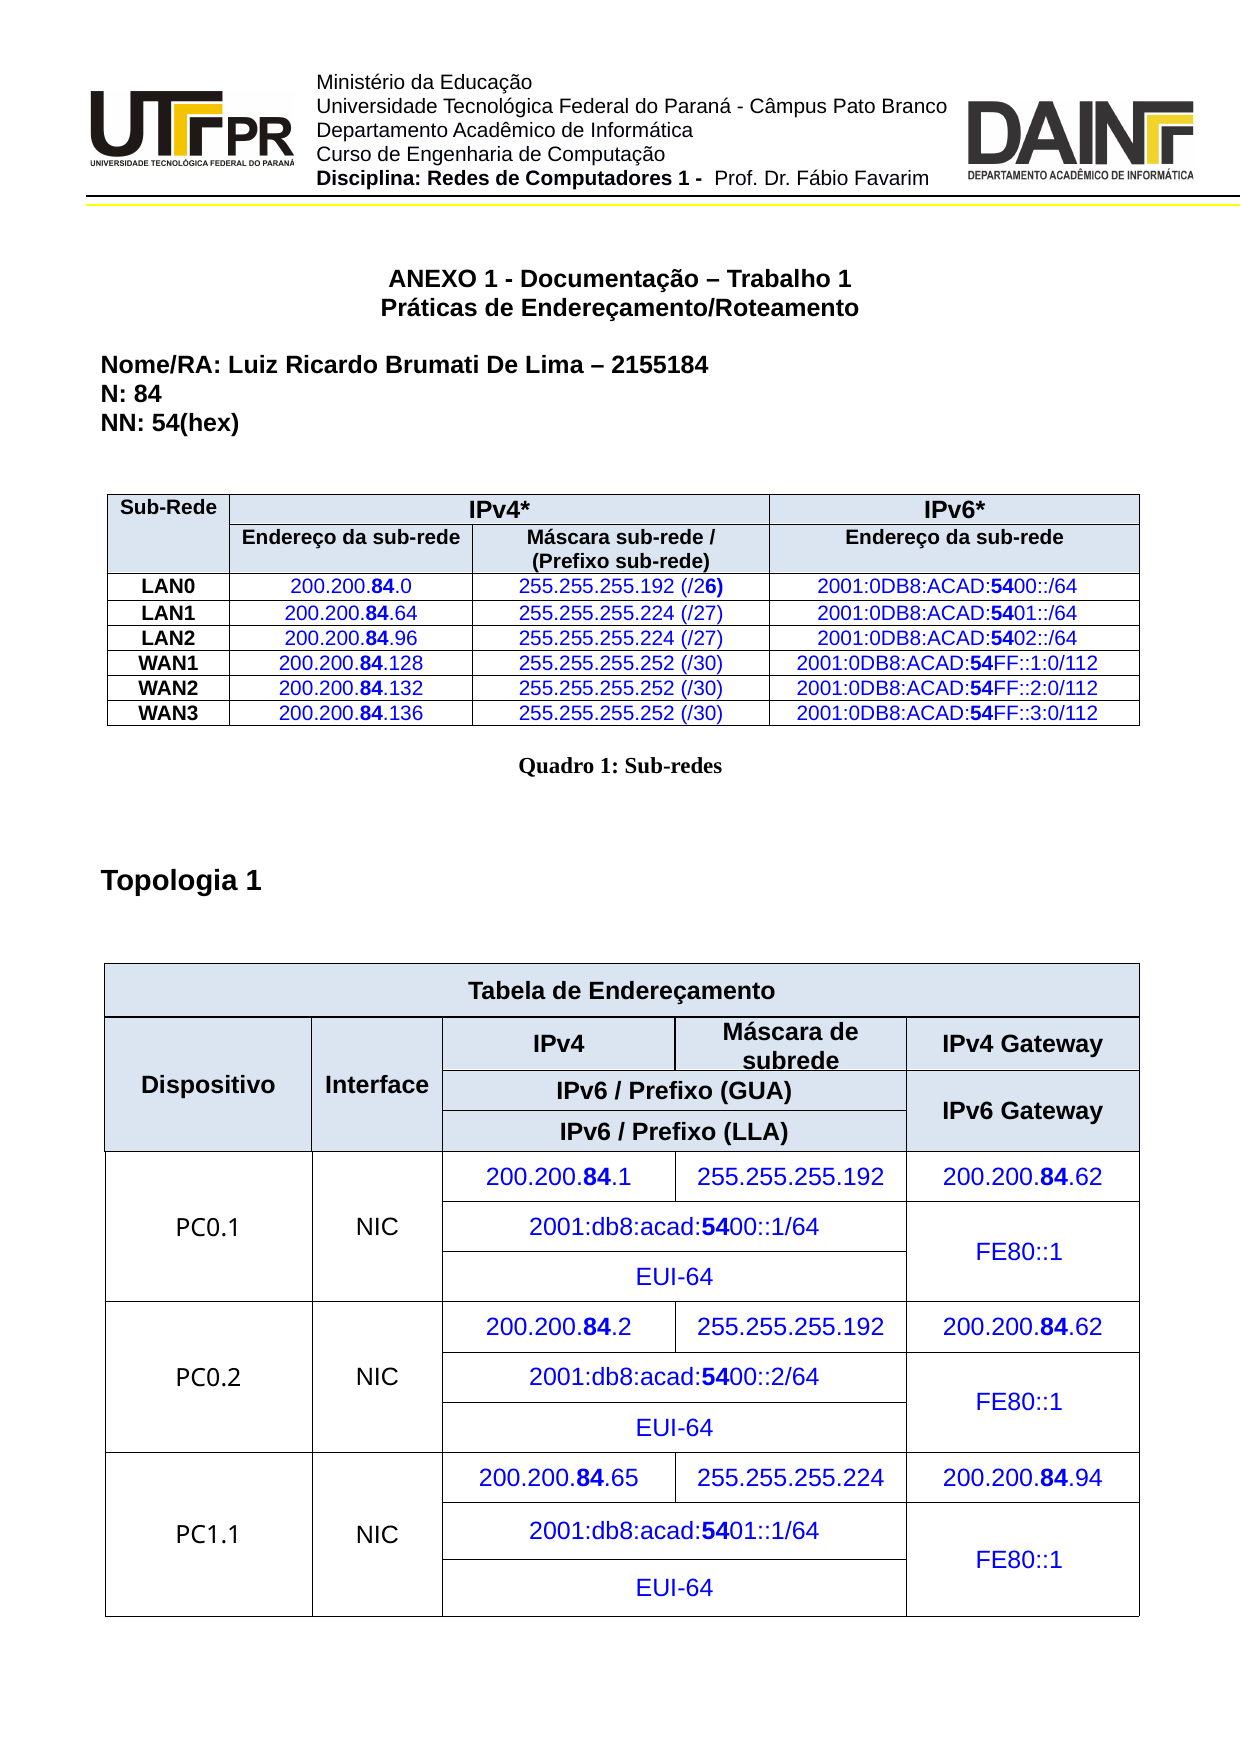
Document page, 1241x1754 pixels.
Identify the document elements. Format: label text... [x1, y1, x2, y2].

table_cell LAN2 [108, 626, 229, 650]
table_cell IPv4 Gateway [907, 1018, 1139, 1069]
table_cell FE80::1 [907, 1202, 1139, 1301]
table_cell [86, 197, 477, 204]
text Topologia 1 [100, 863, 1140, 896]
table_cell PC1.1 [106, 1453, 312, 1616]
table_cell 200.200.84.64 [230, 601, 472, 625]
table_cell FE80::1 [907, 1503, 1139, 1616]
table_cell 2001:0DB8:ACAD:5402::/64 [770, 626, 1139, 650]
table_cell EUI-64 [443, 1252, 906, 1301]
text NN: 54(hex) [100, 407, 1140, 436]
table_header IPv4* [230, 495, 769, 523]
table_header Tabela de Endereçamento [105, 964, 1139, 1016]
table_cell NIC [313, 1302, 442, 1452]
table_cell 200.200.84.1 [443, 1152, 675, 1201]
table_cell 200.200.84.136 [230, 701, 472, 725]
table_cell Máscara sub-rede / (Prefixo sub-rede) [473, 525, 769, 572]
table_cell 255.255.255.192 [676, 1302, 906, 1352]
table_cell [477, 197, 1240, 204]
table_cell 2001:db8:acad:5400::2/64 [443, 1353, 906, 1402]
text Quadro 1: Sub-redes [100, 752, 1140, 779]
table_cell 2001:0DB8:ACAD:54FF::3:0/112 [770, 701, 1139, 725]
table_cell IPv4 [443, 1018, 674, 1069]
table_header [86, 70, 305, 194]
table_cell NIC [313, 1152, 442, 1301]
table_cell PC0.2 [106, 1302, 312, 1452]
table_cell EUI-64 [443, 1560, 906, 1616]
table_cell 200.200.84.94 [907, 1453, 1139, 1502]
table_cell IPv6 / Prefixo (GUA) [443, 1071, 906, 1110]
table_cell 200.200.84.65 [443, 1453, 675, 1502]
table_cell WAN3 [108, 701, 229, 725]
table_cell 255.255.255.252 (/30) [473, 676, 769, 700]
table_cell 200.200.84.2 [443, 1302, 675, 1352]
table_cell Endereço da sub-rede [230, 525, 472, 572]
table_header IPv6* [770, 495, 1139, 523]
table_cell 255.255.255.224 [676, 1453, 906, 1502]
table_cell 2001:0DB8:ACAD:54FF::2:0/112 [770, 676, 1139, 700]
table_header Ministério da Educação Universidade Tecnológica Federal do Paraná - Câmpus Pato Branco Departamento Acadêmico de Informática Curso de Engenharia de Computação Disciplina: Redes de Computadores 1 - Prof. Dr. Fábio Favarim [305, 70, 959, 194]
table_header [960, 70, 1240, 194]
table_cell 200.200.84.62 [907, 1302, 1139, 1352]
picture [968, 101, 1194, 182]
table_cell 200.200.84.96 [230, 626, 472, 650]
table_cell Dispositivo [105, 1018, 311, 1151]
table_cell 255.255.255.192 (/26) [473, 574, 769, 600]
table_cell LAN0 [108, 574, 229, 600]
text N: 84 [100, 379, 1140, 407]
table_cell 255.255.255.252 (/30) [473, 701, 769, 725]
table_cell 2001:0DB8:ACAD:5401::/64 [770, 601, 1139, 625]
table_cell LAN1 [108, 601, 229, 625]
table_cell PC0.1 [106, 1152, 312, 1301]
table_cell Máscara de subrede [676, 1018, 906, 1069]
table_cell Interface [312, 1018, 442, 1151]
table_cell WAN1 [108, 651, 229, 675]
table_cell 255.255.255.192 [676, 1152, 906, 1201]
table_cell IPv6 / Prefixo (LLA) [443, 1111, 906, 1151]
table_cell 200.200.84.0 [230, 574, 472, 600]
table_cell NIC [313, 1453, 442, 1616]
table_cell WAN2 [108, 676, 229, 700]
text Práticas de Endereçamento/Roteamento [100, 292, 1140, 321]
table_cell 2001:0DB8:ACAD:54FF::1:0/112 [770, 651, 1139, 675]
table_cell Endereço da sub-rede [770, 525, 1139, 572]
table_cell 2001:db8:acad:5400::1/64 [443, 1202, 906, 1251]
text ANEXO 1 - Documentação – Trabalho 1 [100, 264, 1140, 292]
table_cell 255.255.255.224 (/27) [473, 626, 769, 650]
table_cell 255.255.255.224 (/27) [473, 601, 769, 625]
table_cell 2001:db8:acad:5401::1/64 [443, 1503, 906, 1559]
table_cell 255.255.255.252 (/30) [473, 651, 769, 675]
text Nome/RA: Luiz Ricardo Brumati De Lima – 2155184 [100, 350, 1140, 379]
table_cell FE80::1 [907, 1353, 1139, 1452]
table_cell 200.200.84.62 [907, 1152, 1139, 1201]
table_cell IPv6 Gateway [907, 1071, 1139, 1151]
table_cell EUI-64 [443, 1403, 906, 1452]
table_cell 2001:0DB8:ACAD:5400::/64 [770, 574, 1139, 600]
table_header Sub-Rede [108, 495, 229, 572]
table_cell 200.200.84.132 [230, 676, 472, 700]
picture [90, 91, 294, 166]
table_cell 200.200.84.128 [230, 651, 472, 675]
